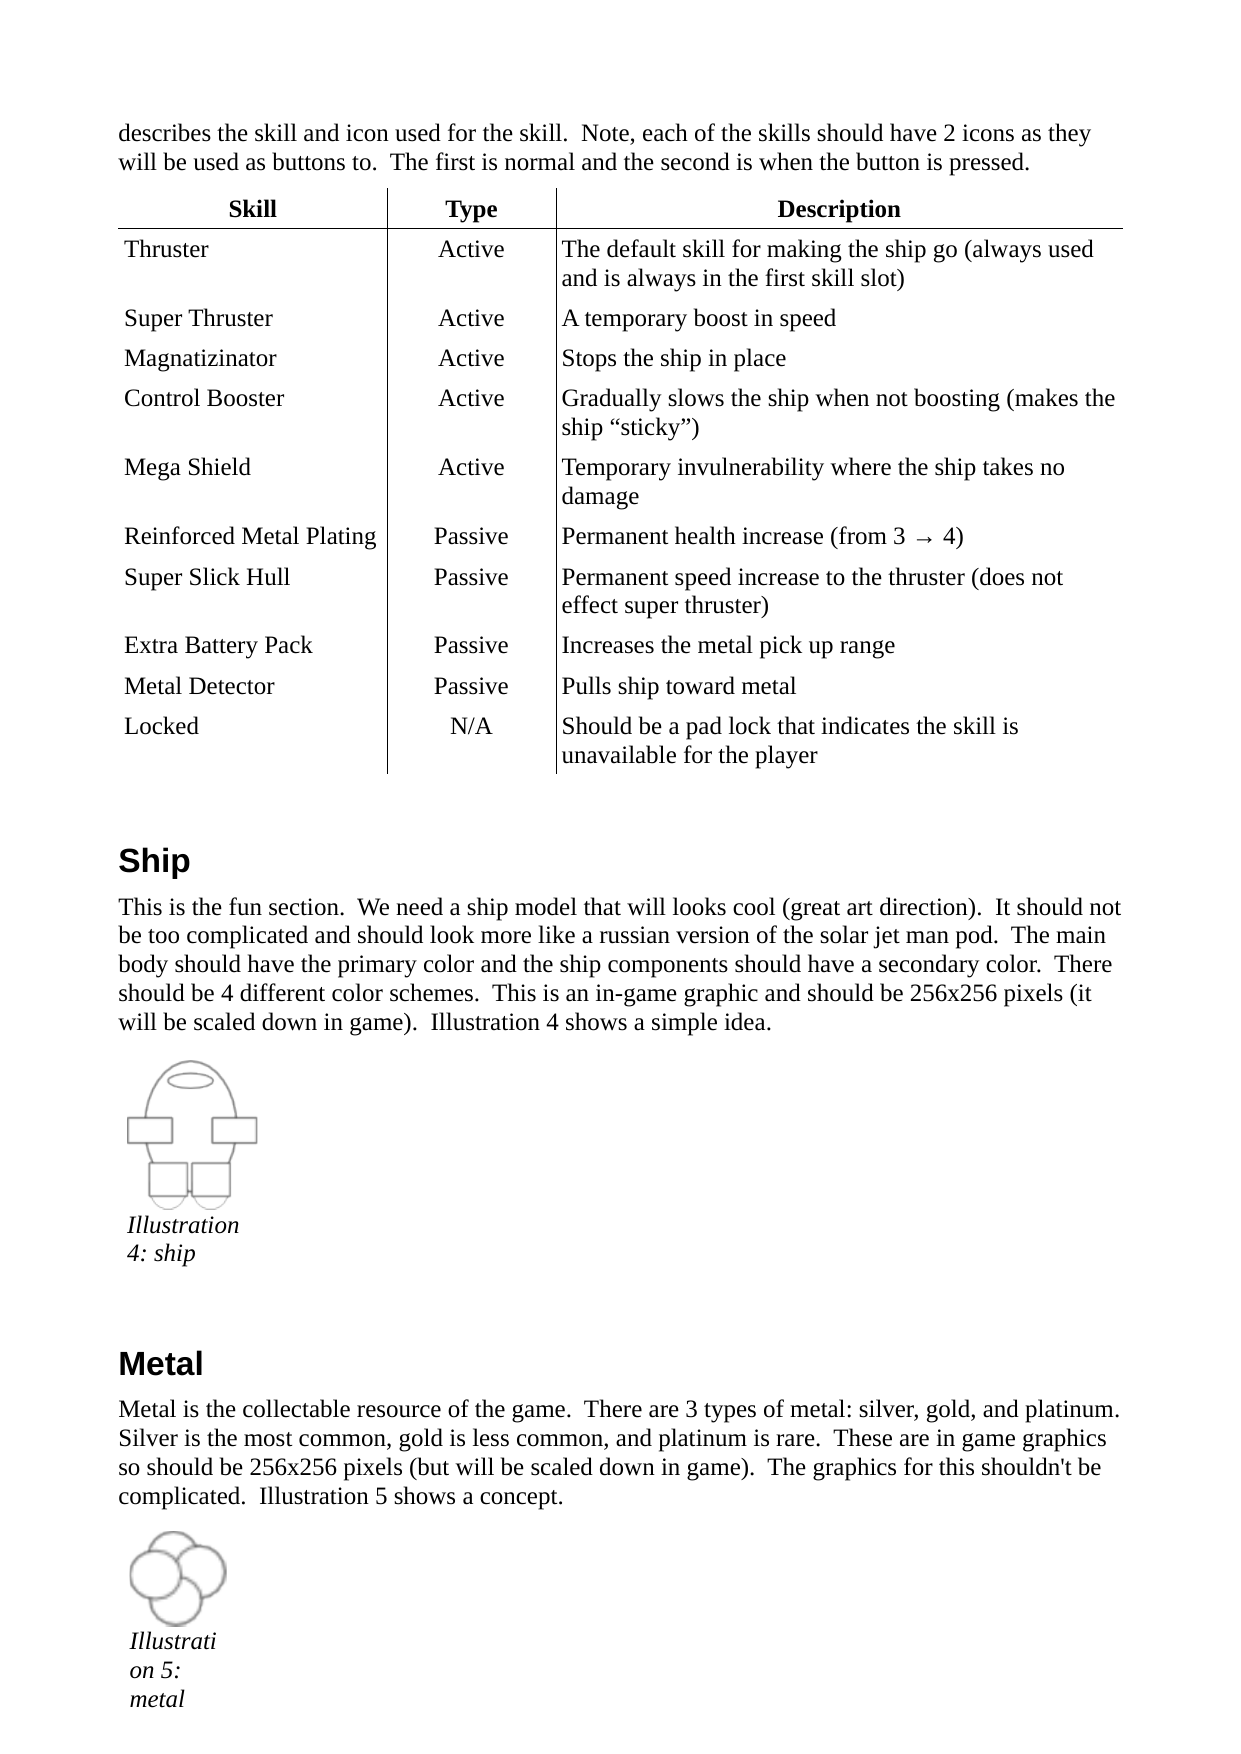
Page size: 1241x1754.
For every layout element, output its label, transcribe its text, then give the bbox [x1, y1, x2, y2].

subtitle Metal [118, 1343, 1122, 1382]
text Metal is the collectable resource of the game. There are 3 types of metal: silver, gold, and platinum. Silver is the most common, gold is less common, and platinum is rare. These are in game graphics so should be 256x256 pixels (but will be scaled down in game). The graphics for this shouldn't be complicated. Illustration 5 shows a concept. [118, 1394, 1122, 1509]
subtitle Ship [118, 841, 1122, 879]
table_cell Active [388, 338, 556, 378]
table_cell Active [388, 229, 556, 297]
table_cell Increases the metal pick up range [557, 625, 1123, 665]
table_cell Gradually slows the ship when not boosting (makes the ship “sticky”) [557, 378, 1123, 447]
table_header Description [557, 188, 1123, 228]
table_cell Should be a pad lock that indicates the skill is unavailable for the player [557, 705, 1123, 774]
table_cell N/A [388, 705, 556, 774]
table_cell Mega Shield [118, 447, 387, 516]
table_cell Extra Battery Pack [118, 625, 387, 665]
table_cell Active [388, 378, 556, 447]
table_header Type [388, 188, 556, 228]
table_cell Reinforced Metal Plating [118, 516, 387, 556]
table_cell Magnatizinator [118, 338, 387, 378]
table_cell Thruster [118, 229, 387, 297]
table_cell Permanent speed increase to the thruster (does not effect super thruster) [557, 556, 1123, 625]
table_cell Active [388, 447, 556, 516]
picture [127, 1060, 258, 1210]
table_cell Super Thruster [118, 298, 387, 338]
table_cell Metal Detector [118, 665, 387, 705]
table_cell Active [388, 298, 556, 338]
table_cell Passive [388, 625, 556, 665]
table_cell Passive [388, 665, 556, 705]
table_cell Passive [388, 556, 556, 625]
table_cell Temporary invulnerability where the ship takes no damage [557, 447, 1123, 516]
table_cell Locked [118, 705, 387, 774]
text describes the skill and icon used for the skill. Note, each of the skills should have 2 icons as they will be used as buttons to. The first is normal and the second is when the button is pressed. [118, 118, 1122, 176]
table_cell Pulls ship toward metal [557, 665, 1123, 705]
picture [129, 1531, 227, 1627]
table_cell Passive [388, 516, 556, 556]
table_cell Permanent health increase (from 3 → 4) [557, 516, 1123, 556]
table_cell A temporary boost in speed [557, 298, 1123, 338]
table_header Skill [118, 188, 387, 228]
table_cell The default skill for making the ship go (always used and is always in the first skill slot) [557, 229, 1123, 297]
text This is the fun section. We need a ship model that will looks cool (great art direction). It should not be too complicated and should look more like a russian version of the solar jet man pod. The main body should have the primary color and the ship components should have a secondary color. There should be 4 different color schemes. This is an in-game graphic and should be 256x256 pixels (it will be scaled down in game). Illustration 4 shows a simple idea. [118, 892, 1122, 1035]
text Illustration 5: metal [129, 1627, 227, 1713]
table_cell Stops the ship in place [557, 338, 1123, 378]
table_cell Control Booster [118, 378, 387, 447]
text Illustration 4: ship [127, 1210, 257, 1267]
table_cell Super Slick Hull [118, 556, 387, 625]
